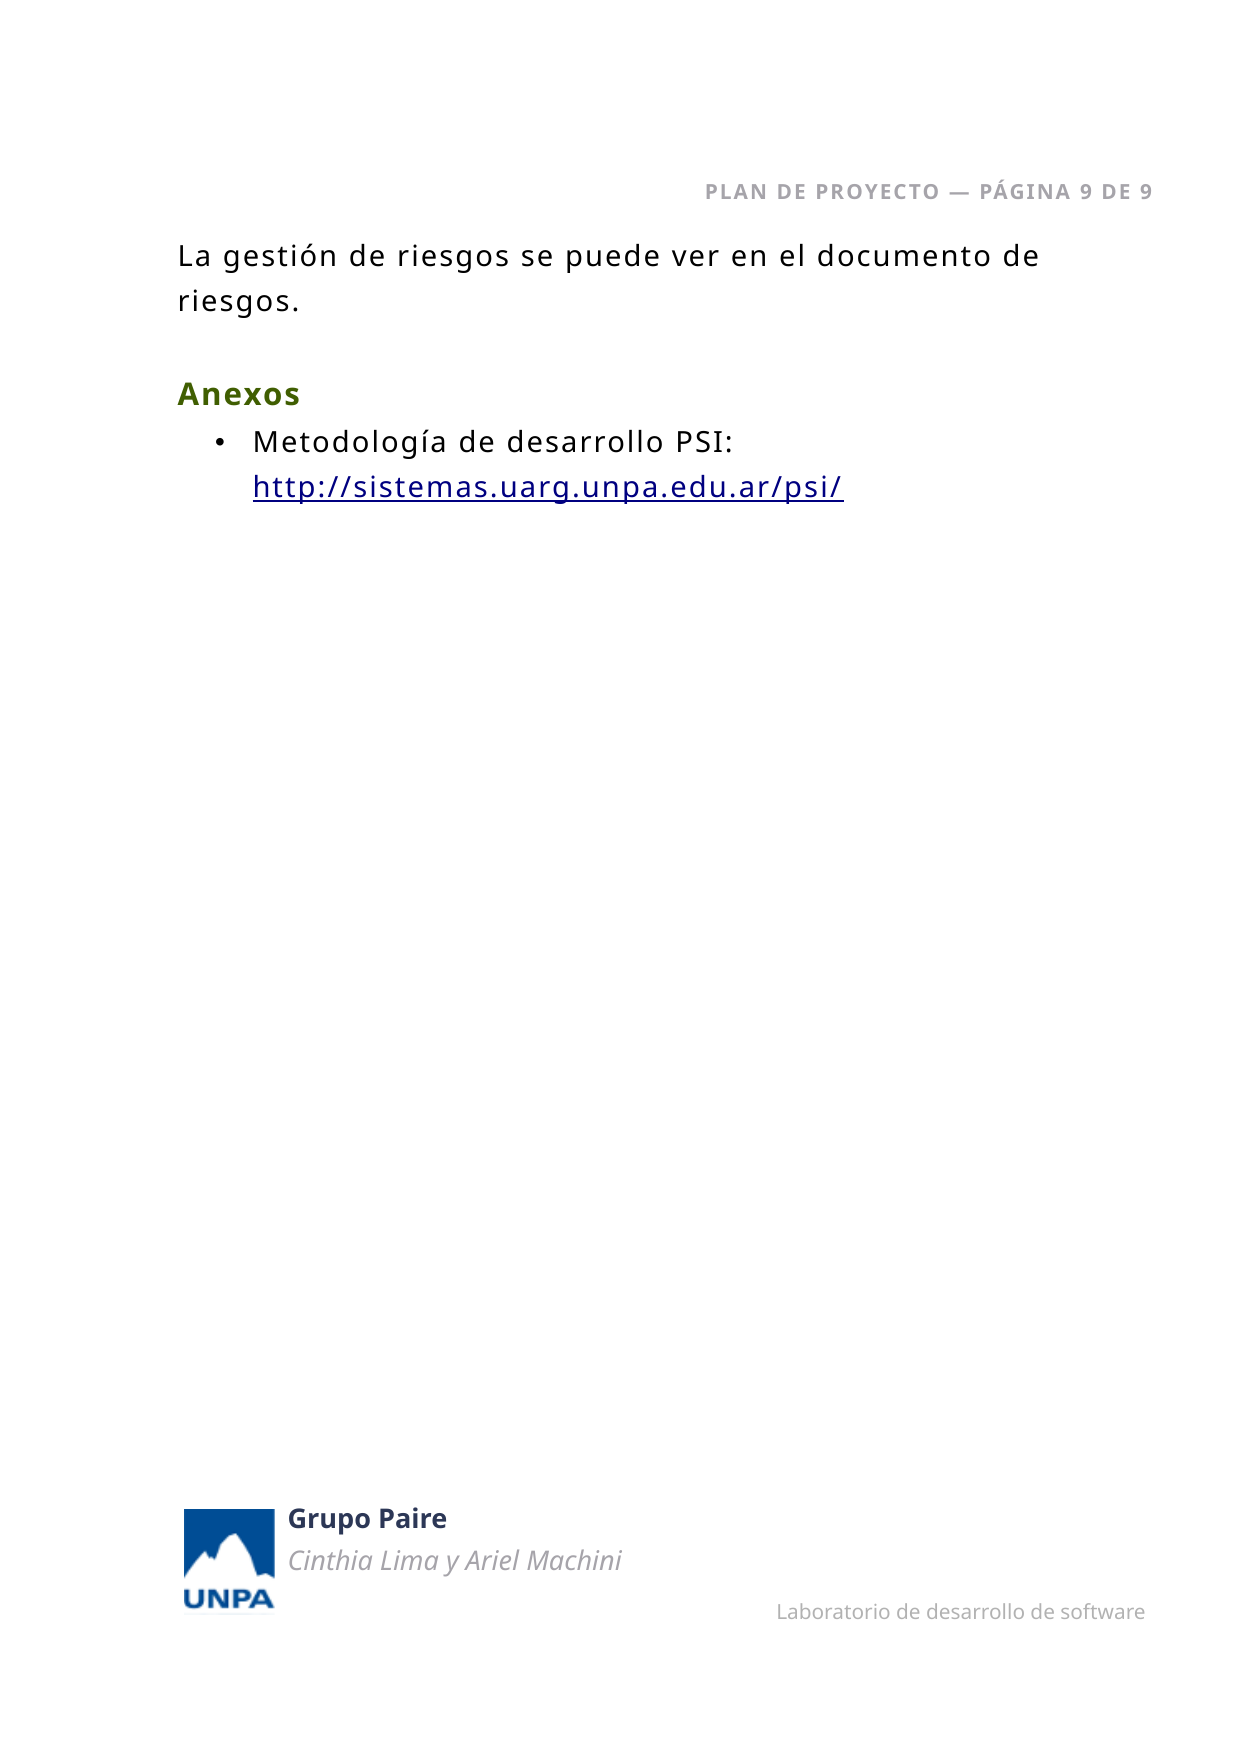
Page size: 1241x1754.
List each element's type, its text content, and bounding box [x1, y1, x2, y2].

text La gestión de riesgos se puede ver en el documento de riesgos. [177, 235, 1152, 320]
picture [184, 1509, 275, 1615]
list Metodología de desarrollo PSI: http://sistemas.uarg.unpa.edu.ar/psi/ [215, 421, 1152, 506]
text Anexos [177, 372, 1152, 414]
